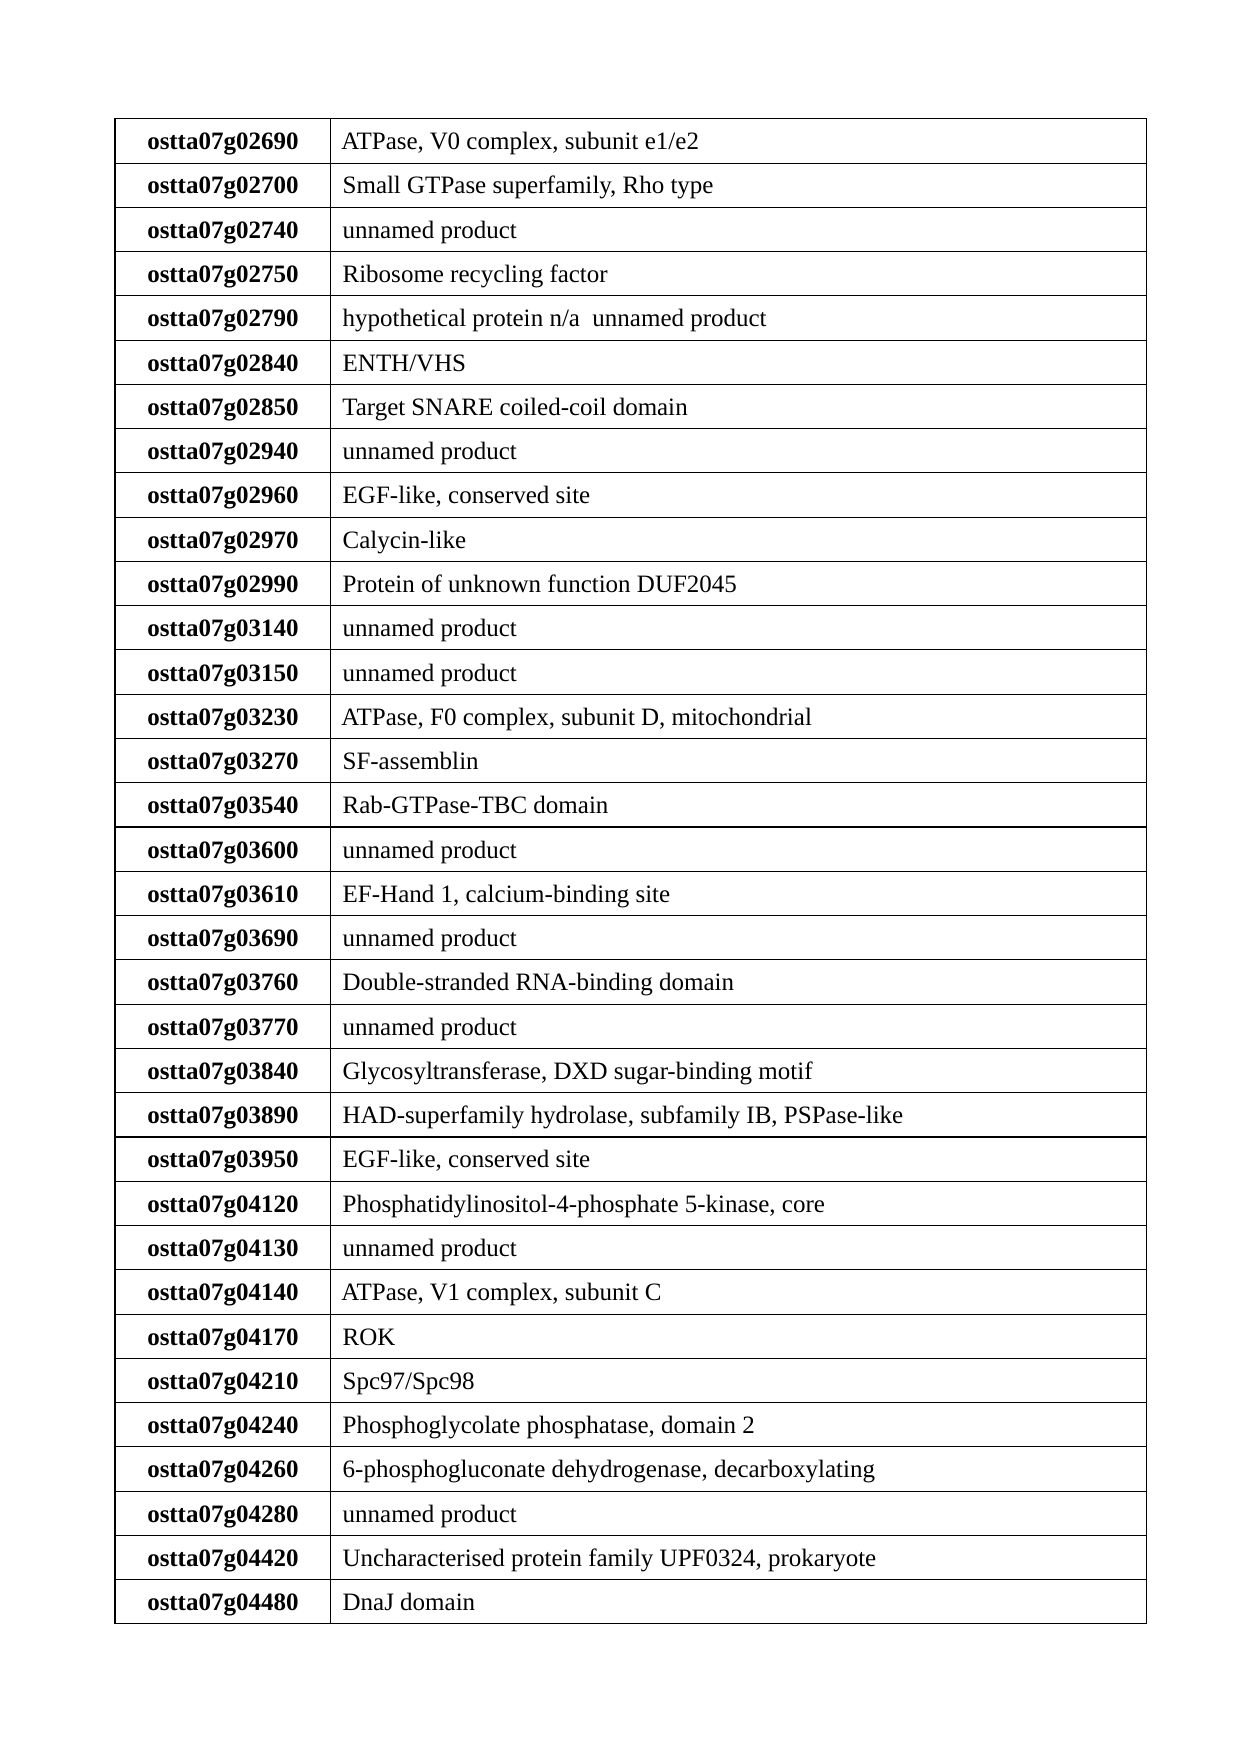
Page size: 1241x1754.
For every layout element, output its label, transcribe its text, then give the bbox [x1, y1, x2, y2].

table_cell ostta07g02840 [116, 341, 330, 384]
table_cell [1147, 1181, 1240, 1225]
table_cell Rab-GTPase-TBC domain [331, 783, 1146, 826]
table_cell Uncharacterised protein family UPF0324, prokaryote [331, 1536, 1146, 1579]
table_cell ostta07g02990 [116, 562, 330, 605]
table_cell ATPase, V1 complex, subunit C [331, 1270, 1146, 1313]
table_cell [1147, 1092, 1240, 1136]
table_cell [1147, 428, 1240, 472]
table_cell unnamed product [331, 1492, 1146, 1535]
table_cell ATPase, F0 complex, subunit D, mitochondrial [331, 695, 1146, 738]
table_cell ostta07g02960 [116, 473, 330, 517]
table_cell [1147, 1004, 1240, 1048]
table_cell ostta07g04130 [116, 1226, 330, 1269]
table_cell ostta07g03270 [116, 739, 330, 782]
table_cell unnamed product [331, 208, 1146, 251]
table_cell [1147, 384, 1240, 428]
table_cell ostta07g03150 [116, 650, 330, 694]
table_cell ostta07g03690 [116, 916, 330, 959]
table_cell ostta07g04120 [116, 1182, 330, 1225]
table_cell [1147, 1579, 1240, 1623]
table_cell [1147, 782, 1240, 826]
table_cell ostta07g04210 [116, 1359, 330, 1402]
table_cell SF-assemblin [331, 739, 1146, 782]
table_cell [1147, 1491, 1240, 1535]
table_cell [1147, 871, 1240, 915]
table_cell unnamed product [331, 828, 1146, 871]
table_cell [1147, 605, 1240, 649]
table_cell Phosphoglycolate phosphatase, domain 2 [331, 1403, 1146, 1446]
table_cell DnaJ domain [331, 1580, 1146, 1623]
table_cell ostta07g03600 [116, 828, 330, 871]
table_cell ostta07g04280 [116, 1492, 330, 1535]
table_cell Ribosome recycling factor [331, 252, 1146, 295]
table_cell ostta07g03140 [116, 606, 330, 649]
table_cell [1147, 959, 1240, 1003]
table_cell unnamed product [331, 650, 1146, 694]
table_cell ostta07g02970 [116, 518, 330, 561]
table_cell Target SNARE coiled-coil domain [331, 385, 1146, 428]
table_cell [1147, 1136, 1240, 1181]
table_cell Phosphatidylinositol-4-phosphate 5-kinase, core [331, 1182, 1146, 1225]
table_cell ostta07g03770 [116, 1005, 330, 1048]
table_cell [1147, 1269, 1240, 1313]
table_cell 6-phosphogluconate dehydrogenase, decarboxylating [331, 1447, 1146, 1491]
table_cell [1147, 694, 1240, 738]
table_cell EGF-like, conserved site [331, 1138, 1146, 1181]
table_cell ostta07g04240 [116, 1403, 330, 1446]
table_cell ostta07g03840 [116, 1049, 330, 1092]
table_cell ostta07g03230 [116, 695, 330, 738]
table_cell [1147, 118, 1240, 162]
table_cell EF-Hand 1, calcium-binding site [331, 872, 1146, 915]
table_cell ostta07g02940 [116, 429, 330, 472]
table_cell hypothetical protein n/a unnamed product [331, 296, 1146, 339]
table_cell ostta07g04260 [116, 1447, 330, 1491]
table_cell ostta07g02690 [116, 119, 330, 162]
table_cell ostta07g03610 [116, 872, 330, 915]
table_cell ostta07g03890 [116, 1093, 330, 1136]
table_cell [1147, 251, 1240, 295]
table_cell [1147, 163, 1240, 207]
table_cell unnamed product [331, 916, 1146, 959]
table_cell ostta07g02850 [116, 385, 330, 428]
table_cell [1147, 1446, 1240, 1491]
table_cell ostta07g02700 [116, 164, 330, 207]
table_cell ostta07g04170 [116, 1315, 330, 1358]
table_cell Glycosyltransferase, DXD sugar-binding motif [331, 1049, 1146, 1092]
table_cell ENTH/VHS [331, 341, 1146, 384]
table_cell ostta07g03950 [116, 1138, 330, 1181]
table_cell ATPase, V0 complex, subunit e1/e2 [331, 119, 1146, 162]
table_cell ostta07g03760 [116, 960, 330, 1003]
table_cell [1147, 1225, 1240, 1269]
table_cell ostta07g04140 [116, 1270, 330, 1313]
table_cell Spc97/Spc98 [331, 1359, 1146, 1402]
table_cell [1147, 915, 1240, 959]
table_cell HAD-superfamily hydrolase, subfamily IB, PSPase-like [331, 1093, 1146, 1136]
table_cell [1147, 649, 1240, 694]
table_cell unnamed product [331, 429, 1146, 472]
table_cell ROK [331, 1315, 1146, 1358]
table_cell [1147, 561, 1240, 605]
table_cell ostta07g02740 [116, 208, 330, 251]
table_cell [1147, 1358, 1240, 1402]
table_cell Protein of unknown function DUF2045 [331, 562, 1146, 605]
table_cell [1147, 295, 1240, 339]
table_cell Small GTPase superfamily, Rho type [331, 164, 1146, 207]
table_cell [1147, 738, 1240, 782]
table_cell unnamed product [331, 606, 1146, 649]
table_cell ostta07g03540 [116, 783, 330, 826]
table_cell unnamed product [331, 1005, 1146, 1048]
table_cell [1147, 340, 1240, 384]
table_cell ostta07g02790 [116, 296, 330, 339]
table_cell EGF-like, conserved site [331, 473, 1146, 517]
table_cell [1147, 826, 1240, 871]
table_cell [1147, 207, 1240, 251]
table_cell [1147, 1048, 1240, 1092]
table_cell [1147, 1402, 1240, 1446]
table_cell ostta07g02750 [116, 252, 330, 295]
table_cell [1147, 472, 1240, 517]
table_cell [1147, 1535, 1240, 1579]
table_cell ostta07g04420 [116, 1536, 330, 1579]
table_cell unnamed product [331, 1226, 1146, 1269]
table_cell Calycin-like [331, 518, 1146, 561]
table_cell ostta07g04480 [116, 1580, 330, 1623]
table_cell Double-stranded RNA-binding domain [331, 960, 1146, 1003]
table_cell [1147, 1314, 1240, 1358]
table_cell [1147, 517, 1240, 561]
